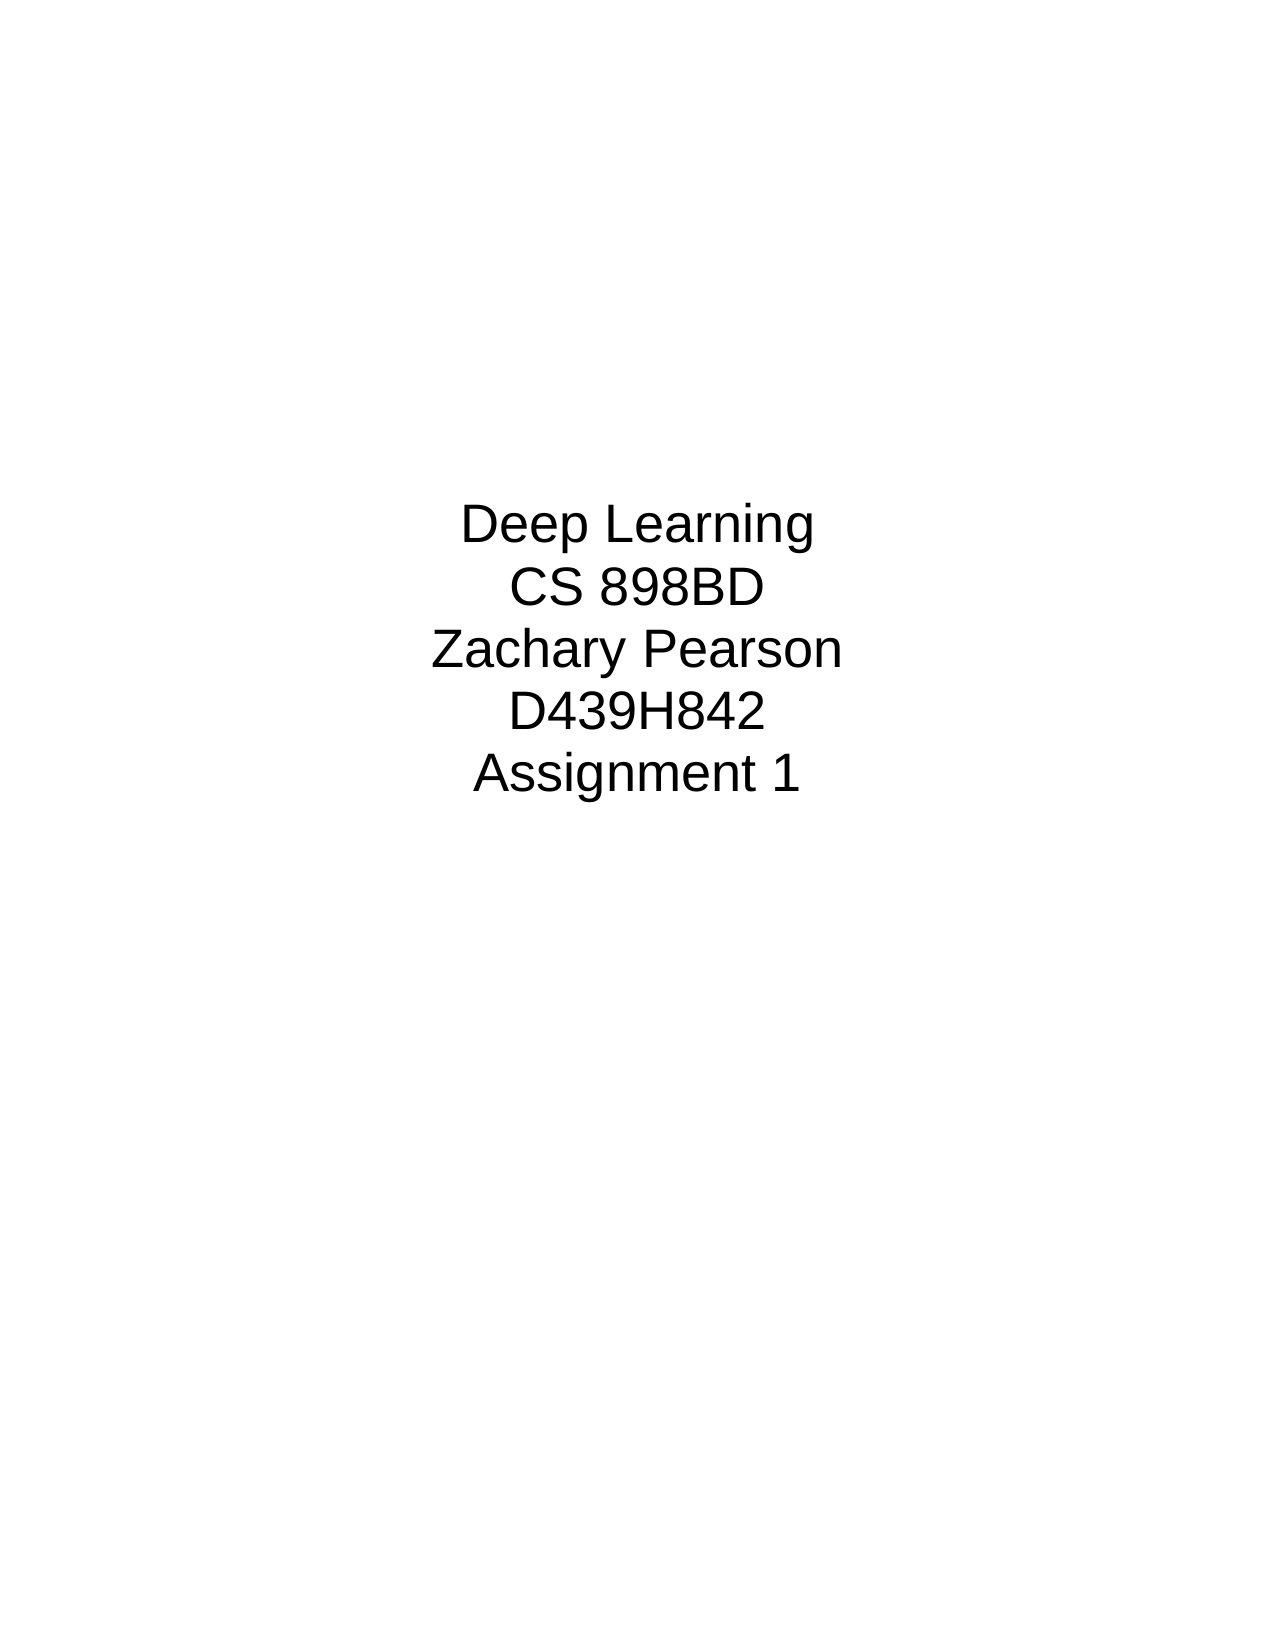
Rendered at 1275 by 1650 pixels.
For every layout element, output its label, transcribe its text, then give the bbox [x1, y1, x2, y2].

text Deep Learning [118, 492, 1157, 554]
text Zachary Pearson [118, 616, 1157, 679]
text Assignment 1 [118, 741, 1157, 803]
text D439H842 [118, 679, 1157, 741]
text CS 898BD [118, 554, 1157, 616]
